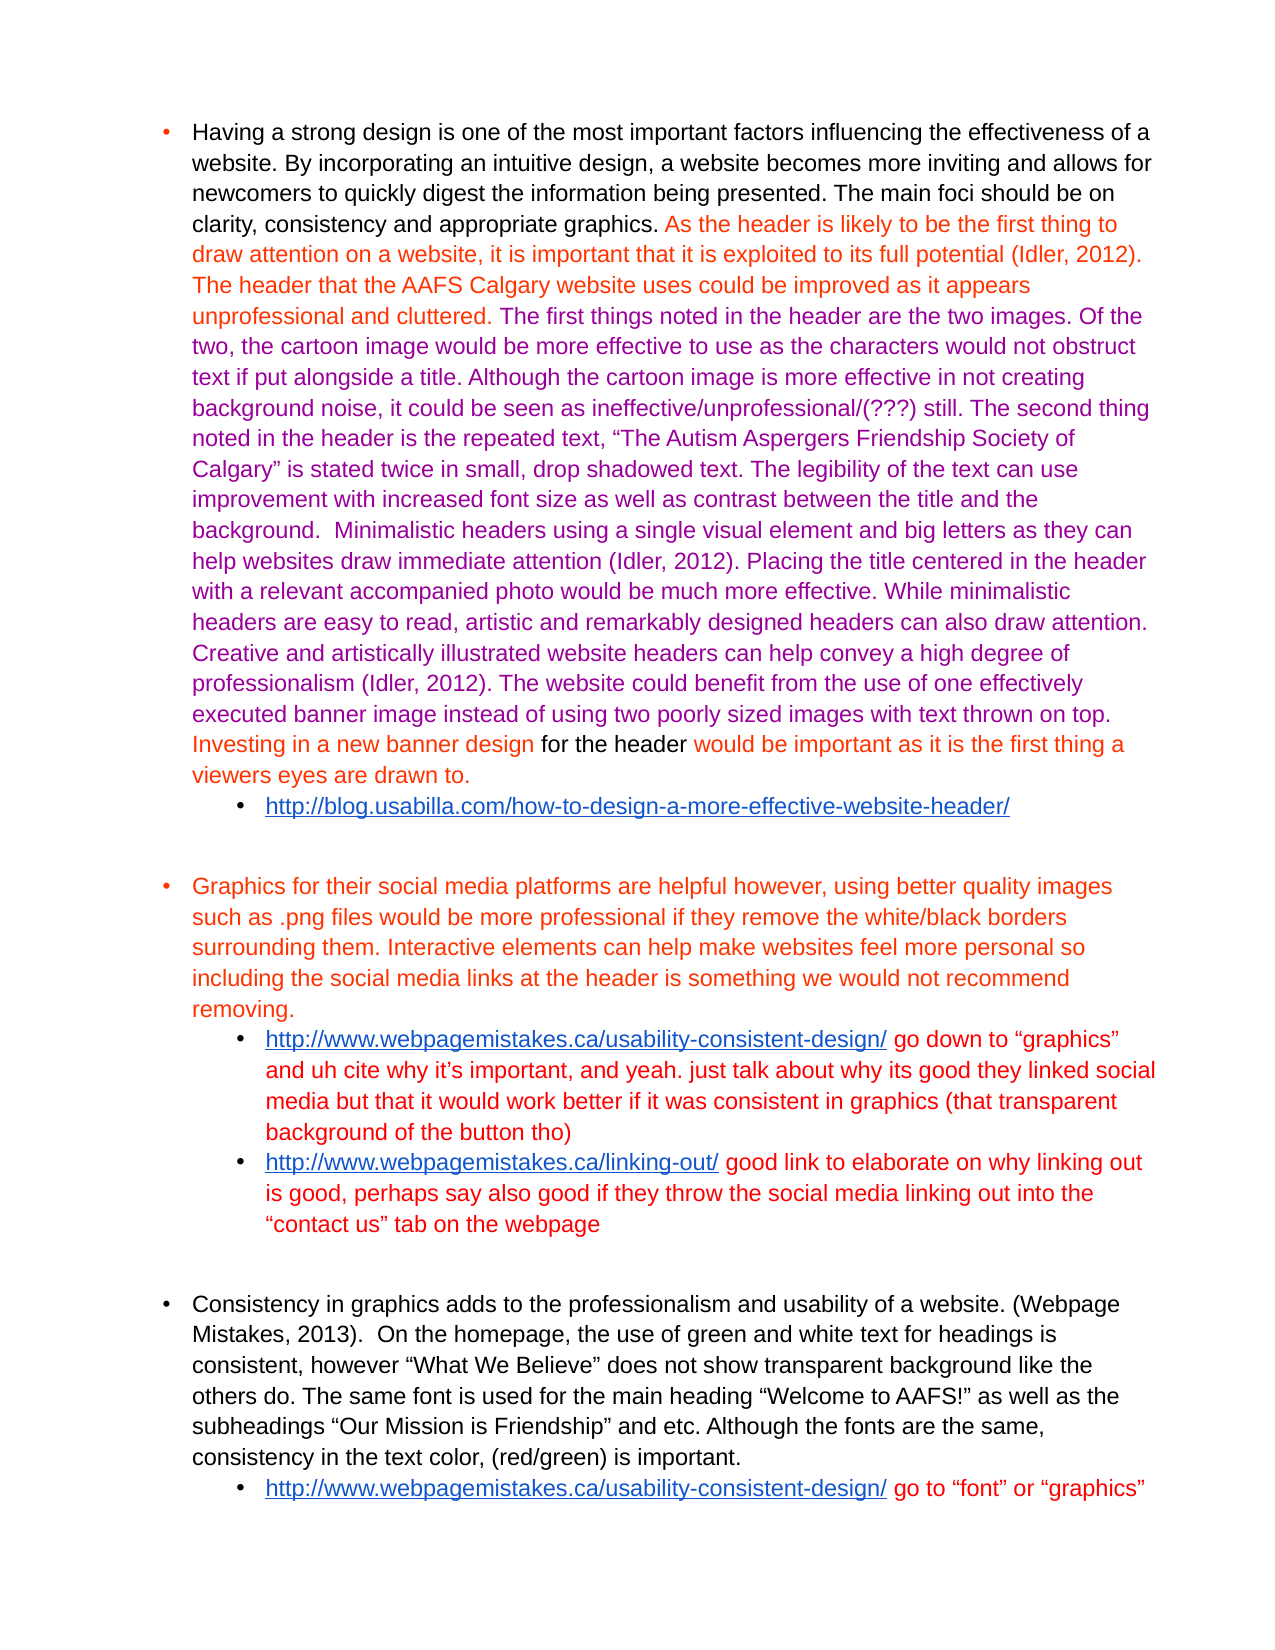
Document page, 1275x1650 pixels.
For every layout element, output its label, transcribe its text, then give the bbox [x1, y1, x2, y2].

list Graphics for their social media platforms are helpful however, using better quality images such as .png files would be more professional if they remove the white/black borders surrounding them. Interactive elements can help make websites feel more personal so including the social media links at the header is something we would not recommend removing. [162, 872, 1157, 1022]
list Consistency in graphics adds to the professionalism and usability of a website. (Webpage Mistakes, 2013). On the homepage, the use of green and white text for headings is consistent, however “What We Believe” does not show transparent background like the others do. The same font is used for the main heading “Welcome to AAFS!” as well as the subheadings “Our Mission is Friendship” and etc. Although the fonts are the same, consistency in the text color, (red/green) is important. [162, 1290, 1157, 1470]
list http://www.webpagemistakes.ca/usability-consistent-design/ go to “font” or “graphics” [236, 1474, 1157, 1501]
list http://www.webpagemistakes.ca/linking-out/ good link to elaborate on why linking out is good, perhaps say also good if they throw the social media linking out into the “contact us” tab on the webpage [236, 1149, 1157, 1237]
list http://blog.usabilla.com/how-to-design-a-more-effective-website-header/ [236, 792, 1157, 819]
list Having a strong design is one of the most important factors influencing the effectiveness of a website. By incorporating an intuitive design, a website becomes more inviting and allows for newcomers to quickly digest the information being presented. The main foci should be on clarity, consistency and appropriate graphics. As the header is likely to be the first thing to draw attention on a website, it is important that it is exploited to its full potential (Idler, 2012). The header that the AAFS Calgary website uses could be improved as it appears unprofessional and cluttered. The first things noted in the header are the two images. Of the two, the cartoon image would be more effective to use as the characters would not obstruct text if put alongside a title. Although the cartoon image is more effective in not creating background noise, it could be seen as ineffective/unprofessional/(???) still. The second thing noted in the header is the repeated text, “The Autism Aspergers Friendship Society of Calgary” is stated twice in small, drop shadowed text. The legibility of the text can use improvement with increased font size as well as contrast between the title and the background. Minimalistic headers using a single visual element and big letters as they can help websites draw immediate attention (Idler, 2012). Placing the title centered in the header with a relevant accompanied photo would be much more effective. While minimalistic headers are easy to read, artistic and remarkably designed headers can also draw attention. Creative and artistically illustrated website headers can help convey a high degree of professionalism (Idler, 2012). The website could benefit from the use of one effectively executed banner image instead of using two poorly sized images with text thrown on top. Investing in a new banner design for the header would be important as it is the first thing a viewers eyes are drawn to. [162, 118, 1157, 788]
list http://www.webpagemistakes.ca/usability-consistent-design/ go down to “graphics” and uh cite why it’s important, and yeah. just talk about why its good they linked social media but that it would work better if it was consistent in graphics (that transparent background of the button tho) [236, 1026, 1157, 1145]
